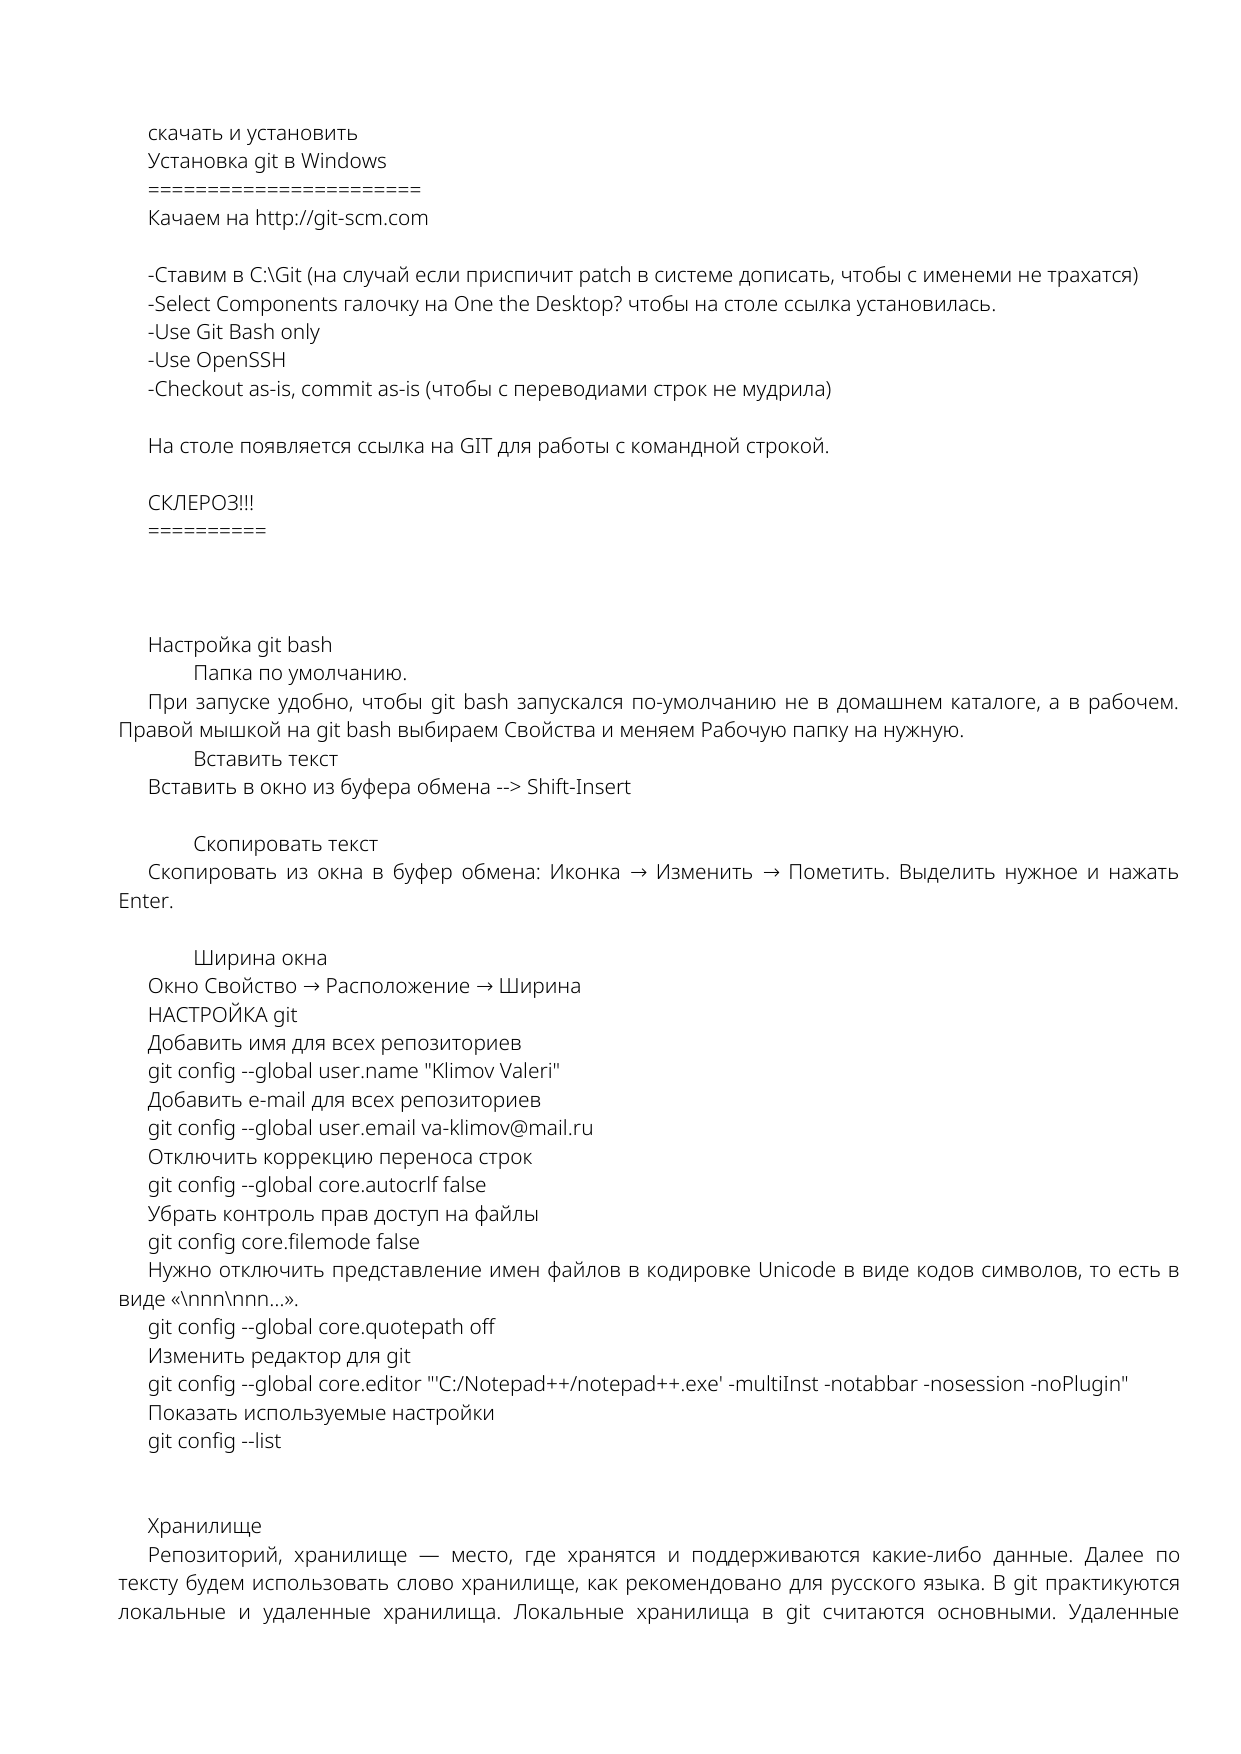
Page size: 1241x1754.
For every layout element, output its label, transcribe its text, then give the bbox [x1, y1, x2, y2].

text git config --list [118, 1426, 1181, 1455]
text Качаем на http://git-scm.com [118, 203, 1181, 232]
text Хранилище [118, 1512, 1181, 1540]
text скачать и установить [118, 118, 1181, 147]
text На столе появляется ссылка на GIT для работы с командной строкой. [118, 431, 1181, 459]
text git config core.filemode false [118, 1227, 1181, 1256]
text Изменить редактор для git [118, 1341, 1181, 1369]
text ========== [118, 516, 1181, 545]
text Добавить e-mail для всех репозиториев [118, 1085, 1181, 1113]
text git config --global core.quotepath off [118, 1312, 1181, 1341]
text Ширина окна [118, 943, 1181, 971]
text Добавить имя для всех репозиториев [118, 1028, 1181, 1057]
text Папка по умолчанию. [118, 658, 1181, 687]
text Убрать контроль прав доступ на файлы [118, 1199, 1181, 1227]
text ======================= [118, 175, 1181, 203]
text git config --global user.name "Klimov Valeri" [118, 1057, 1181, 1085]
text Вставить текст [118, 744, 1181, 772]
text -Ставим в C:\Git (на случай если приспичит patch в системе дописать, чтобы с именеми не трахатся) [118, 260, 1181, 289]
text Скопировать текст [118, 829, 1181, 857]
text Скопировать из окна в буфер обмена: Иконка → Изменить → Пометить. Выделить нужное и нажать Enter. [118, 857, 1181, 914]
text Окно Свойство → Расположение → Ширина [118, 971, 1181, 1000]
text СКЛЕРОЗ!!! [118, 488, 1181, 516]
text git config --global core.autocrlf false [118, 1170, 1181, 1199]
text git config --global user.email va-klimov@mail.ru [118, 1113, 1181, 1142]
text Нужно отключить представление имен файлов в кодировке Unicode в виде кодов символов, то есть в виде «\nnn\nnn…». [118, 1256, 1181, 1312]
text -Use Git Bash only [118, 317, 1181, 346]
text НАСТРОЙКА git [118, 1000, 1181, 1028]
text -Checkout as-is, commit as-is (чтобы с переводиами строк не мудрила) [118, 374, 1181, 402]
text -Select Components галочку на One the Desktop? чтобы на столе ссылка установилась. [118, 289, 1181, 317]
text Отключить коррекцию переноса строк [118, 1142, 1181, 1170]
text git config --global core.editor "'C:/Notepad++/notepad++.exe' -multiInst -notabbar -nosession -noPlugin" [118, 1369, 1181, 1398]
text Установка git в Windows [118, 147, 1181, 175]
text Настройка git bash [118, 630, 1181, 658]
text Репозиторий, хранилище — место, где хранятся и поддерживаются какие-либо данные. Далее по тексту будем использовать слово хранилище, как рекомендовано для русского языка. В git практикуются локальные и удаленные хранилища. Локальные хранилища в git считаются основными. Удаленные [118, 1540, 1181, 1625]
text -Use OpenSSH [118, 346, 1181, 374]
text Вставить в окно из буфера обмена --> Shift-Insert [118, 772, 1181, 801]
text При запуске удобно, чтобы git bash запускался по-умолчанию не в домашнем каталоге, а в рабочем. Правой мышкой на git bash выбираем Свойства и меняем Рабочую папку на нужную. [118, 687, 1181, 744]
text Показать используемые настройки [118, 1398, 1181, 1426]
